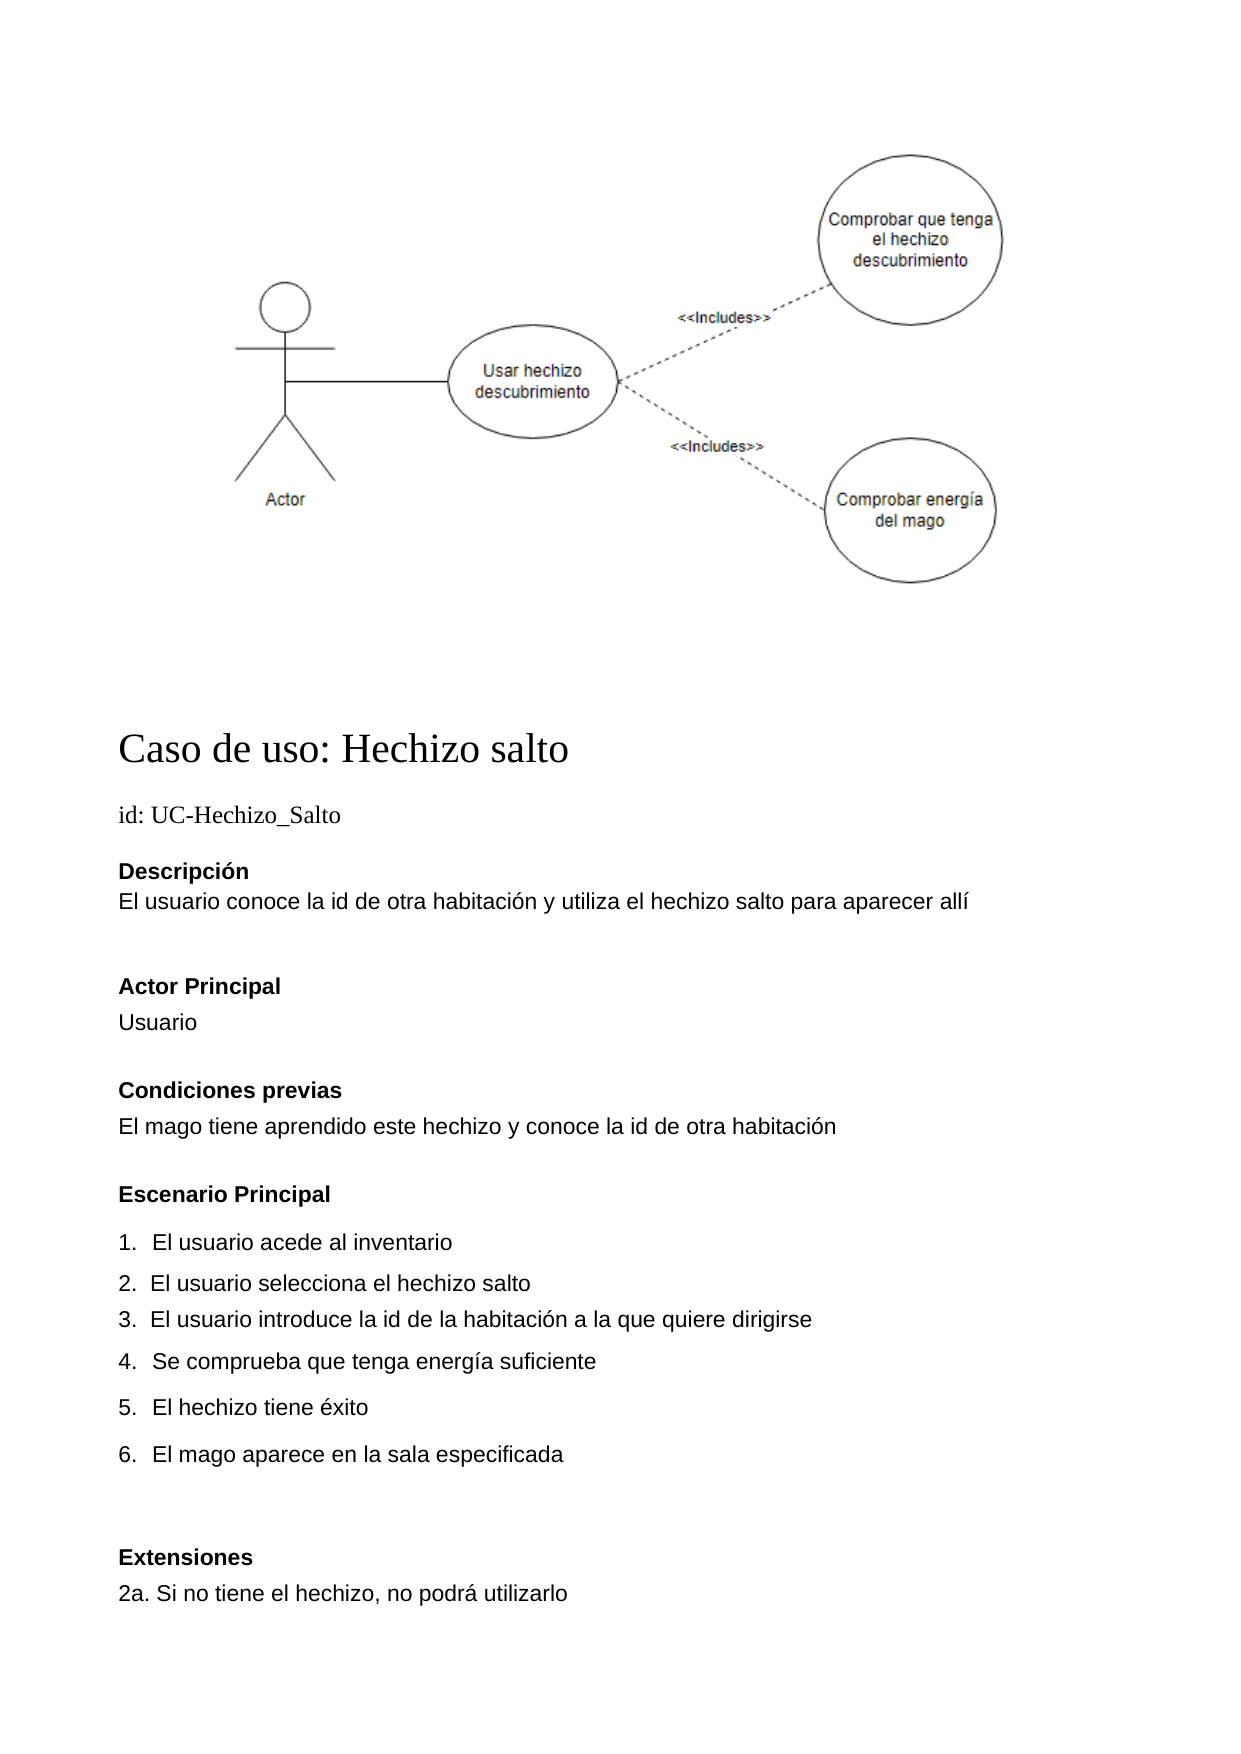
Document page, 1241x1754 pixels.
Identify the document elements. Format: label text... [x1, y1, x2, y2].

text id: UC-Hechizo_Salto [118, 800, 1122, 829]
subtitle 1. El usuario acede al inventario [118, 1223, 1122, 1257]
subtitle 5. El hechizo tiene éxito [118, 1388, 1122, 1422]
text Descripción El usuario conoce la id de otra habitación y utiliza el hechizo salto para aparecer allí [118, 858, 1122, 914]
text Escenario Principal [118, 1181, 1122, 1207]
text Actor Principal Usuario [118, 973, 1122, 1036]
subtitle 6. El mago aparece en la sala especificada [118, 1435, 1122, 1468]
text 3. El usuario introduce la id de la habitación a la que quiere dirigirse [118, 1306, 1122, 1332]
text 2. El usuario selecciona el hechizo salto [118, 1269, 1122, 1296]
picture [194, 118, 1046, 616]
text Extensiones [118, 1543, 1122, 1570]
text 2a. Si no tiene el hechizo, no podrá utilizarlo [118, 1580, 1122, 1606]
subtitle 4. Se comprueba que tenga energía suficiente [118, 1342, 1122, 1376]
text Condiciones previas El mago tiene aprendido este hechizo y conoce la id de otra habitación [118, 1077, 1122, 1139]
text Caso de uso: Hechizo salto [118, 724, 1122, 772]
